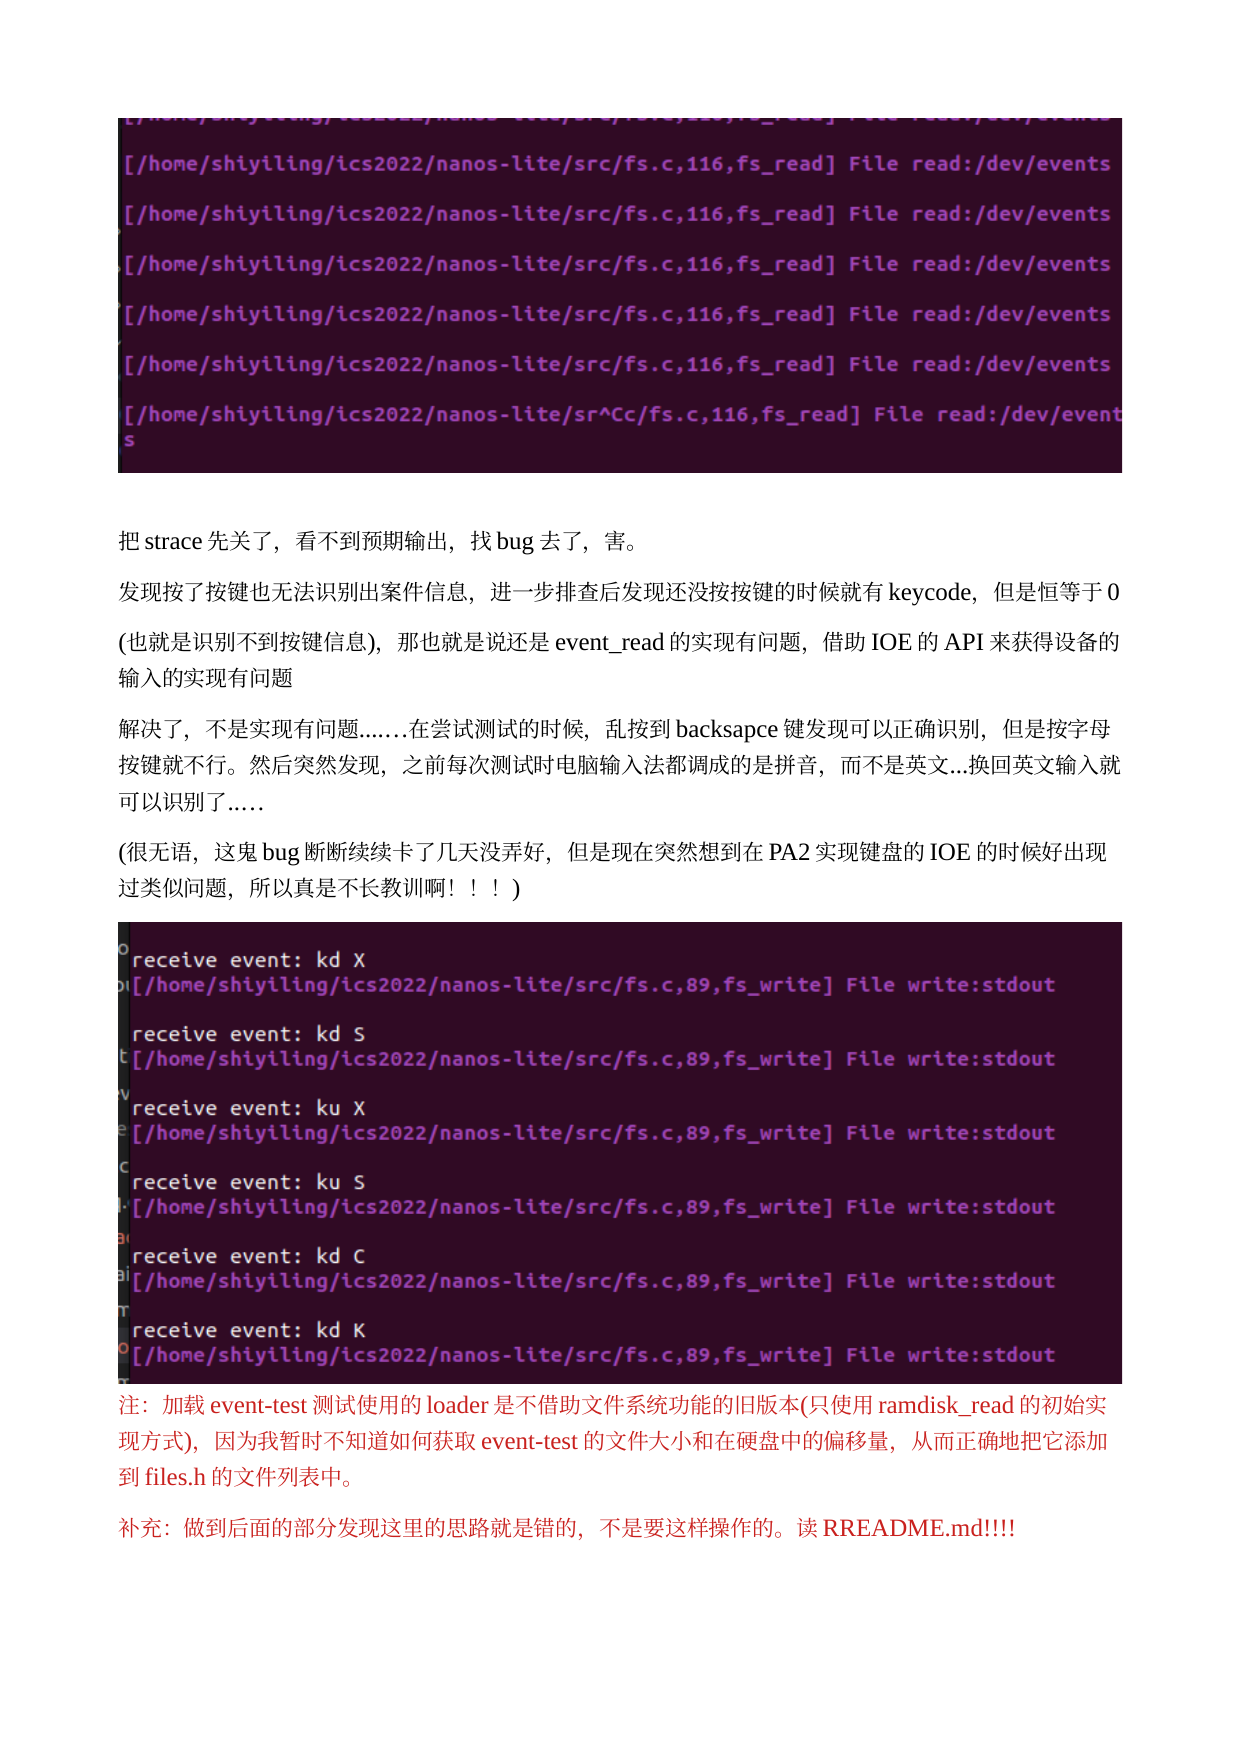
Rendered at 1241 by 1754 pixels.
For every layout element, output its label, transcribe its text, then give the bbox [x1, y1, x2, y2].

picture [118, 118, 1123, 473]
text 解决了，不是实现有问题....…在尝试测试的时候，乱按到backsapce键发现可以正确识别，但是按字母按键就不行。然后突然发现，之前每次测试时电脑输入法都调成的是拼音，而不是英文...换回英文输入就可以识别了..… [118, 712, 1122, 816]
picture [118, 922, 1123, 1384]
text 注：加载event-test测试使用的loader是不借助文件系统功能的旧版本(只使用ramdisk_read的初始实现方式)，因为我暂时不知道如何获取event-test的文件大小和在硬盘中的偏移量，从而正确地把它添加到files.h的文件列表中。 [118, 1384, 1122, 1492]
text (也就是识别不到按键信息)，那也就是说还是event_read的实现有问题，借助IOE的API来获得设备的输入的实现有问题 [118, 626, 1122, 693]
text 发现按了按键也无法识别出案件信息，进一步排查后发现还没按按键的时候就有keycode，但是恒等于0 [118, 575, 1122, 606]
text 补充：做到后面的部分发现这里的思路就是错的，不是要这样操作的。读RREADME.md!!!! [118, 1511, 1122, 1542]
text 把strace先关了，看不到预期输出，找bug去了，害。 [118, 524, 1122, 556]
text (很无语，这鬼bug断断续续卡了几天没弄好，但是现在突然想到在PA2实现键盘的IOE的时候好出现过类似问题，所以真是不长教训啊！！！) [118, 835, 1122, 903]
